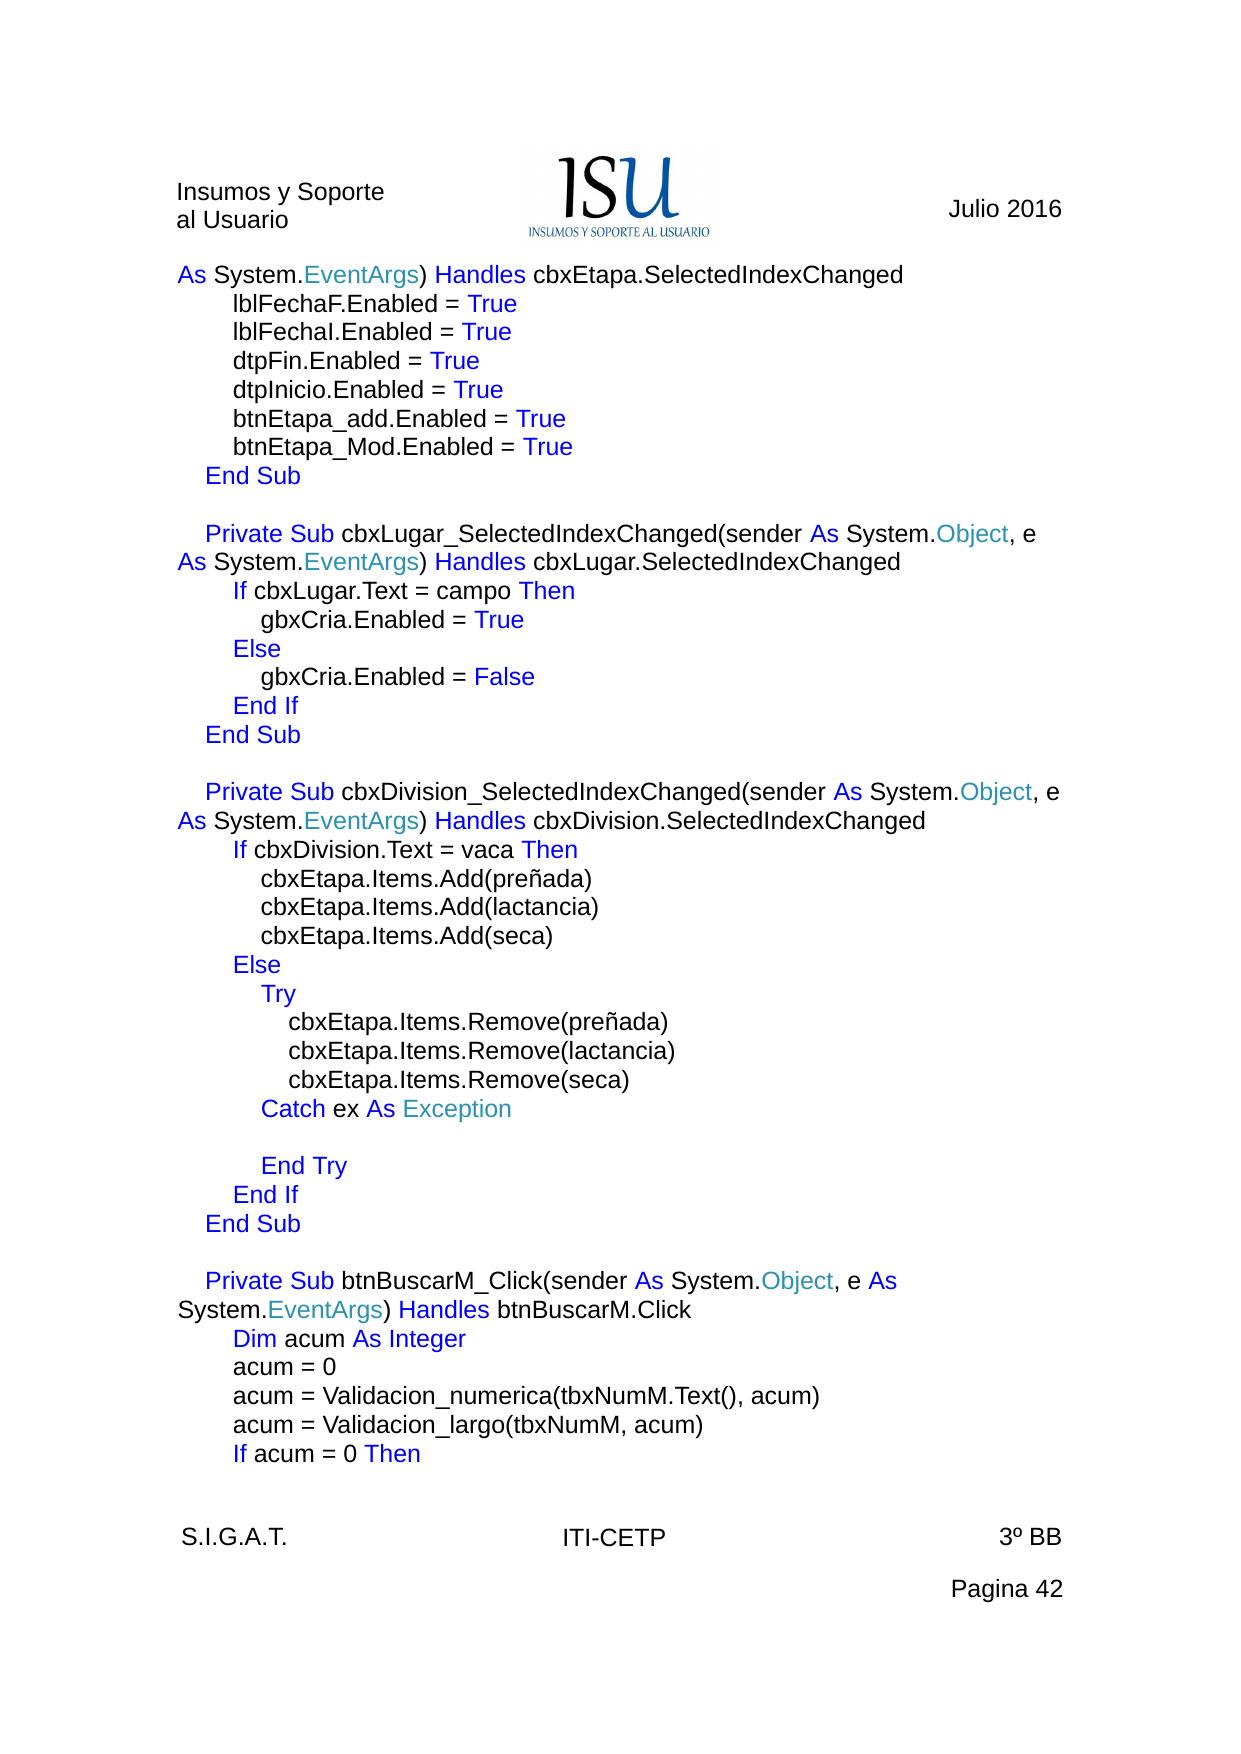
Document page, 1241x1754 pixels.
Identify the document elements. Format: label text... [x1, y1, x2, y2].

text End If [177, 691, 1063, 720]
text gbxCria.Enabled = False [177, 662, 1063, 691]
text End Sub [177, 1208, 1063, 1237]
text If acum = 0 Then [177, 1438, 1063, 1467]
text cbxEtapa.Items.Remove(lactancia) [177, 1036, 1063, 1065]
text End Try [177, 1151, 1063, 1180]
text Private Sub cbxDivision_SelectedIndexChanged(sender As System.Object, e As System.EventArgs) Handles cbxDivision.SelectedIndexChanged [177, 777, 1063, 835]
text If cbxDivision.Text = vaca Then [177, 835, 1063, 863]
text acum = Validacion_numerica(tbxNumM.Text(), acum) [177, 1381, 1063, 1410]
text Else [177, 950, 1063, 978]
picture [517, 138, 723, 252]
text Try [177, 978, 1063, 1007]
text lblFechaI.Enabled = True [177, 317, 1063, 346]
text End If [177, 1180, 1063, 1208]
text Else [177, 633, 1063, 662]
text End Sub [177, 461, 1063, 490]
text acum = 0 [177, 1352, 1063, 1381]
text cbxEtapa.Items.Add(seca) [177, 921, 1063, 950]
text Private Sub btnBuscarM_Click(sender As System.Object, e As System.EventArgs) Handles btnBuscarM.Click [177, 1266, 1063, 1323]
text dtpFin.Enabled = True [177, 346, 1063, 375]
text cbxEtapa.Items.Remove(preñada) [177, 1007, 1063, 1036]
text End Sub [177, 720, 1063, 748]
text If cbxLugar.Text = campo Then [177, 576, 1063, 605]
text btnEtapa_Mod.Enabled = True [177, 432, 1063, 461]
text btnEtapa_add.Enabled = True [177, 403, 1063, 432]
text acum = Validacion_largo(tbxNumM, acum) [177, 1410, 1063, 1438]
text cbxEtapa.Items.Add(lactancia) [177, 892, 1063, 921]
text Dim acum As Integer [177, 1323, 1063, 1352]
text cbxEtapa.Items.Add(preñada) [177, 863, 1063, 892]
text As System.EventArgs) Handles cbxEtapa.SelectedIndexChanged [177, 260, 1063, 288]
text dtpInicio.Enabled = True [177, 375, 1063, 403]
text lblFechaF.Enabled = True [177, 288, 1063, 317]
text Catch ex As Exception [177, 1093, 1063, 1122]
text cbxEtapa.Items.Remove(seca) [177, 1065, 1063, 1093]
text Private Sub cbxLugar_SelectedIndexChanged(sender As System.Object, e As System.EventArgs) Handles cbxLugar.SelectedIndexChanged [177, 518, 1063, 576]
text gbxCria.Enabled = True [177, 605, 1063, 633]
